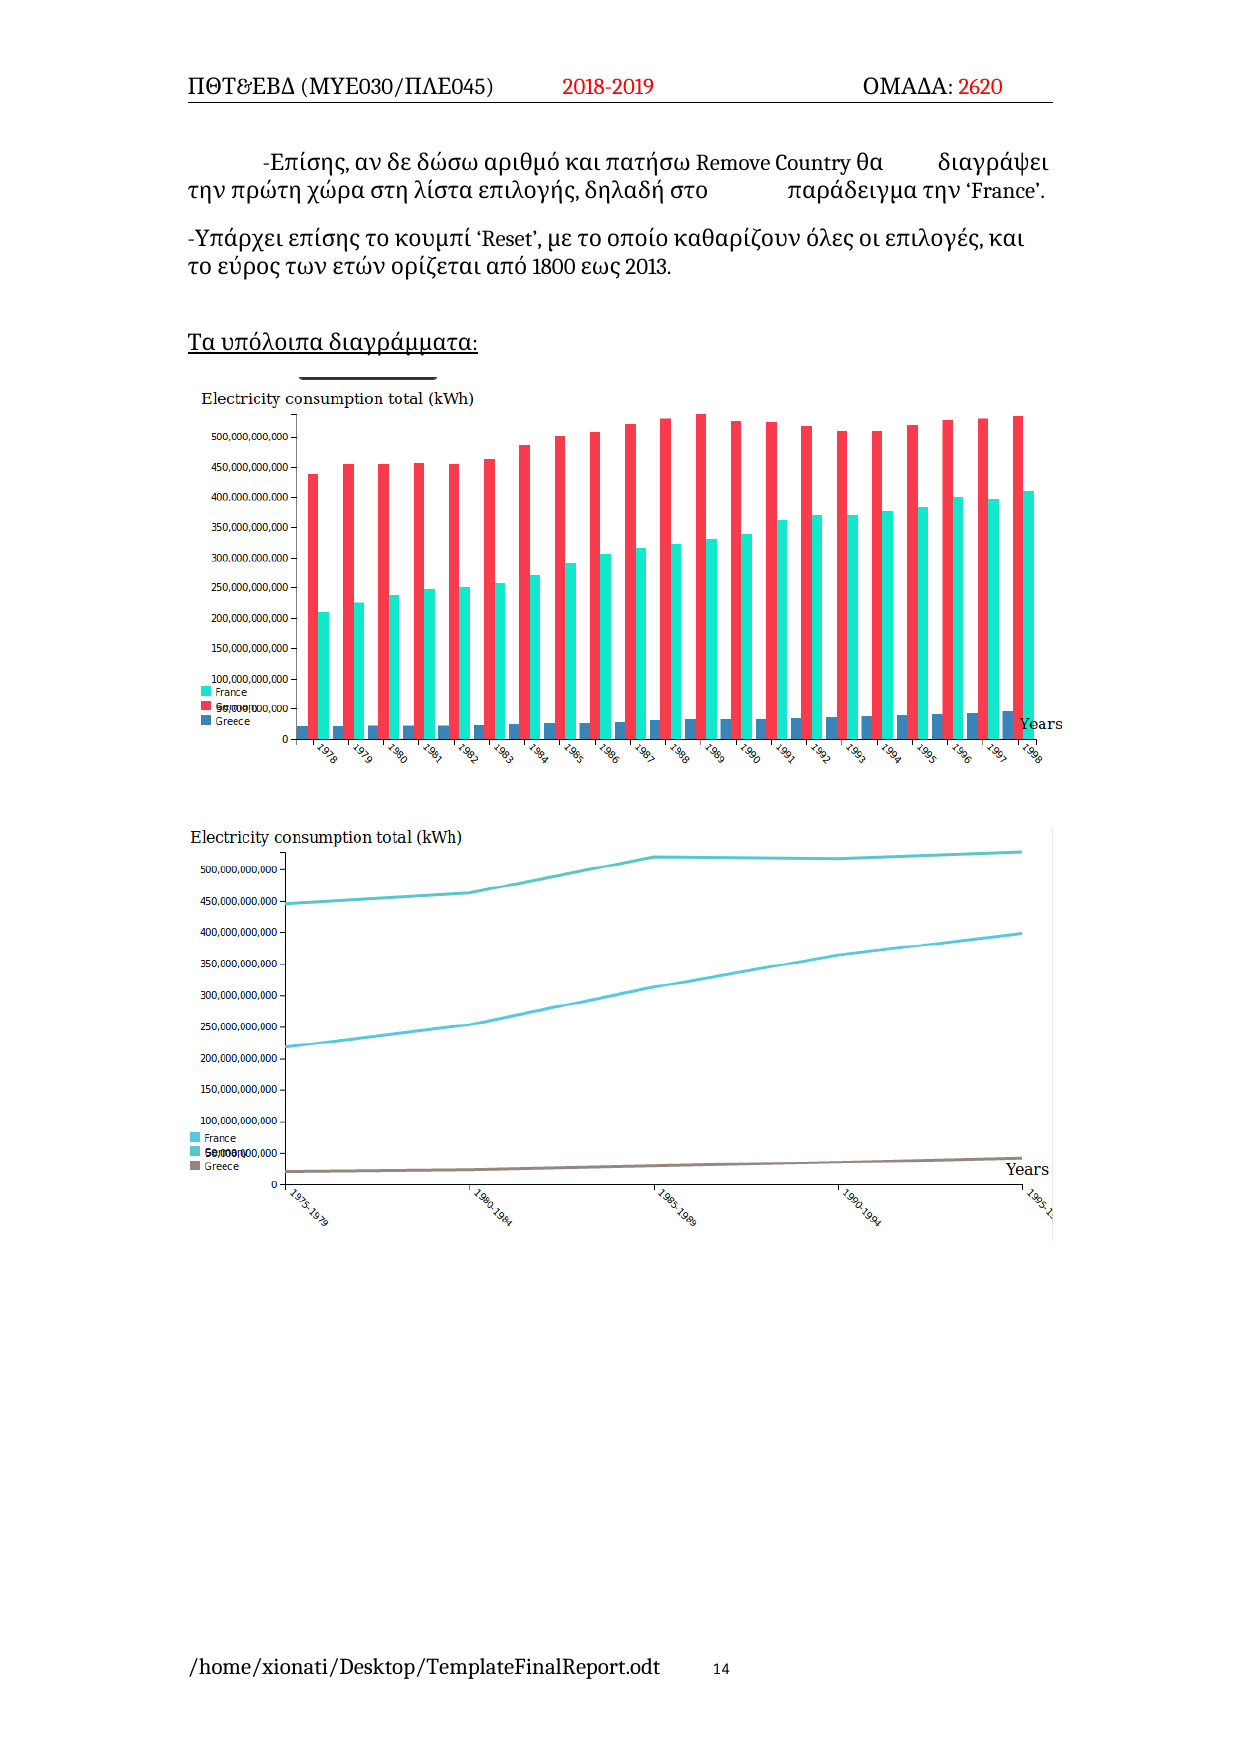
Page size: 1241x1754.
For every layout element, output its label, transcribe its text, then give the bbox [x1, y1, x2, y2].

picture [187, 827, 1053, 1241]
picture [196, 377, 1063, 767]
text -Επίσης, αν δε δώσω αριθμό και πατήσω Remove Country θα διαγράψει την πρώτη χώρα στη λίστα επιλογής, δηλαδή στο παράδειγμα την ‘France’. [187, 150, 1053, 204]
text Τα υπόλοιπα διαγράμματα: [187, 330, 1053, 356]
text -Υπάρχει επίσης το κουμπί ‘Reset’, με το οποίο καθαρίζουν όλες οι επιλογές, και το εύρος των ετών ορίζεται από 1800 εως 2013. [187, 226, 1053, 308]
